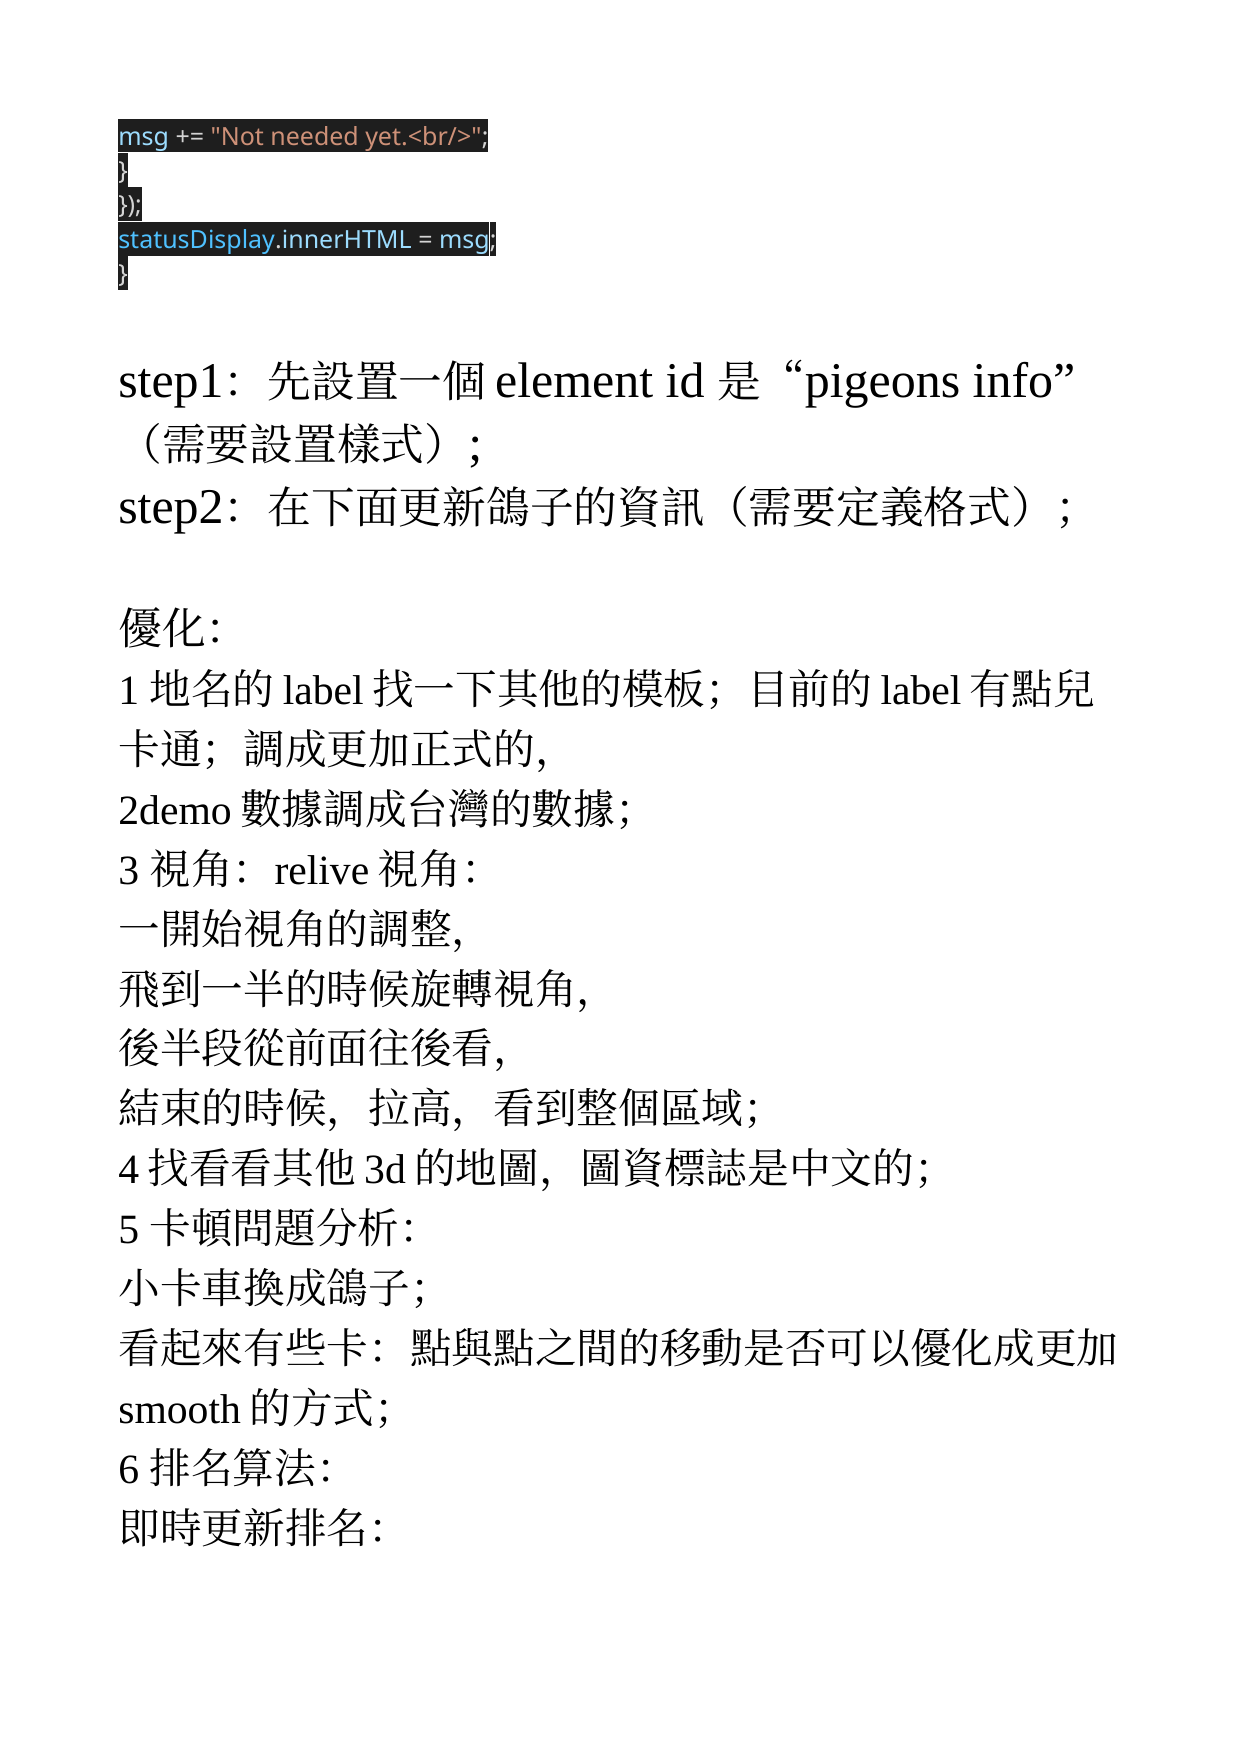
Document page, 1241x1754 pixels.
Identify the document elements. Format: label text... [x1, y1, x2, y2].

text 結束的時候，拉高，看到整個區域； [118, 1076, 1122, 1136]
text 小卡車換成鴿子； [118, 1256, 1122, 1316]
text } [118, 152, 1122, 187]
text 飛到一半的時候旋轉視角， [118, 956, 1122, 1016]
text msg += "Not needed yet.<br/>"; [118, 118, 1122, 152]
text 2demo數據調成台灣的數據； [118, 776, 1122, 836]
text statusDisplay.innerHTML = msg; [118, 221, 1122, 256]
text step2：在下面更新鴿子的資訊（需要定義格式）； [118, 473, 1122, 536]
text } [118, 256, 1122, 290]
text 後半段從前面往後看， [118, 1016, 1122, 1076]
text 6 排名算法： [118, 1435, 1122, 1495]
text 看起來有些卡：點與點之間的移動是否可以優化成更加smooth的方式； [118, 1316, 1122, 1435]
text 1 地名的label找一下其他的模板；目前的label有點兒卡通；調成更加正式的， [118, 657, 1122, 776]
text step1：先設置一個element id 是“pigeons info”（需要設置樣式）; [118, 347, 1122, 473]
text 一開始視角的調整， [118, 896, 1122, 956]
text 3 視角：relive視角： [118, 836, 1122, 896]
text 4找看看其他3d的地圖，圖資標誌是中文的； [118, 1136, 1122, 1196]
text 5 卡頓問題分析： [118, 1196, 1122, 1256]
text 優化： [118, 594, 1122, 657]
text }); [118, 187, 1122, 221]
text 即時更新排名： [118, 1495, 1122, 1555]
